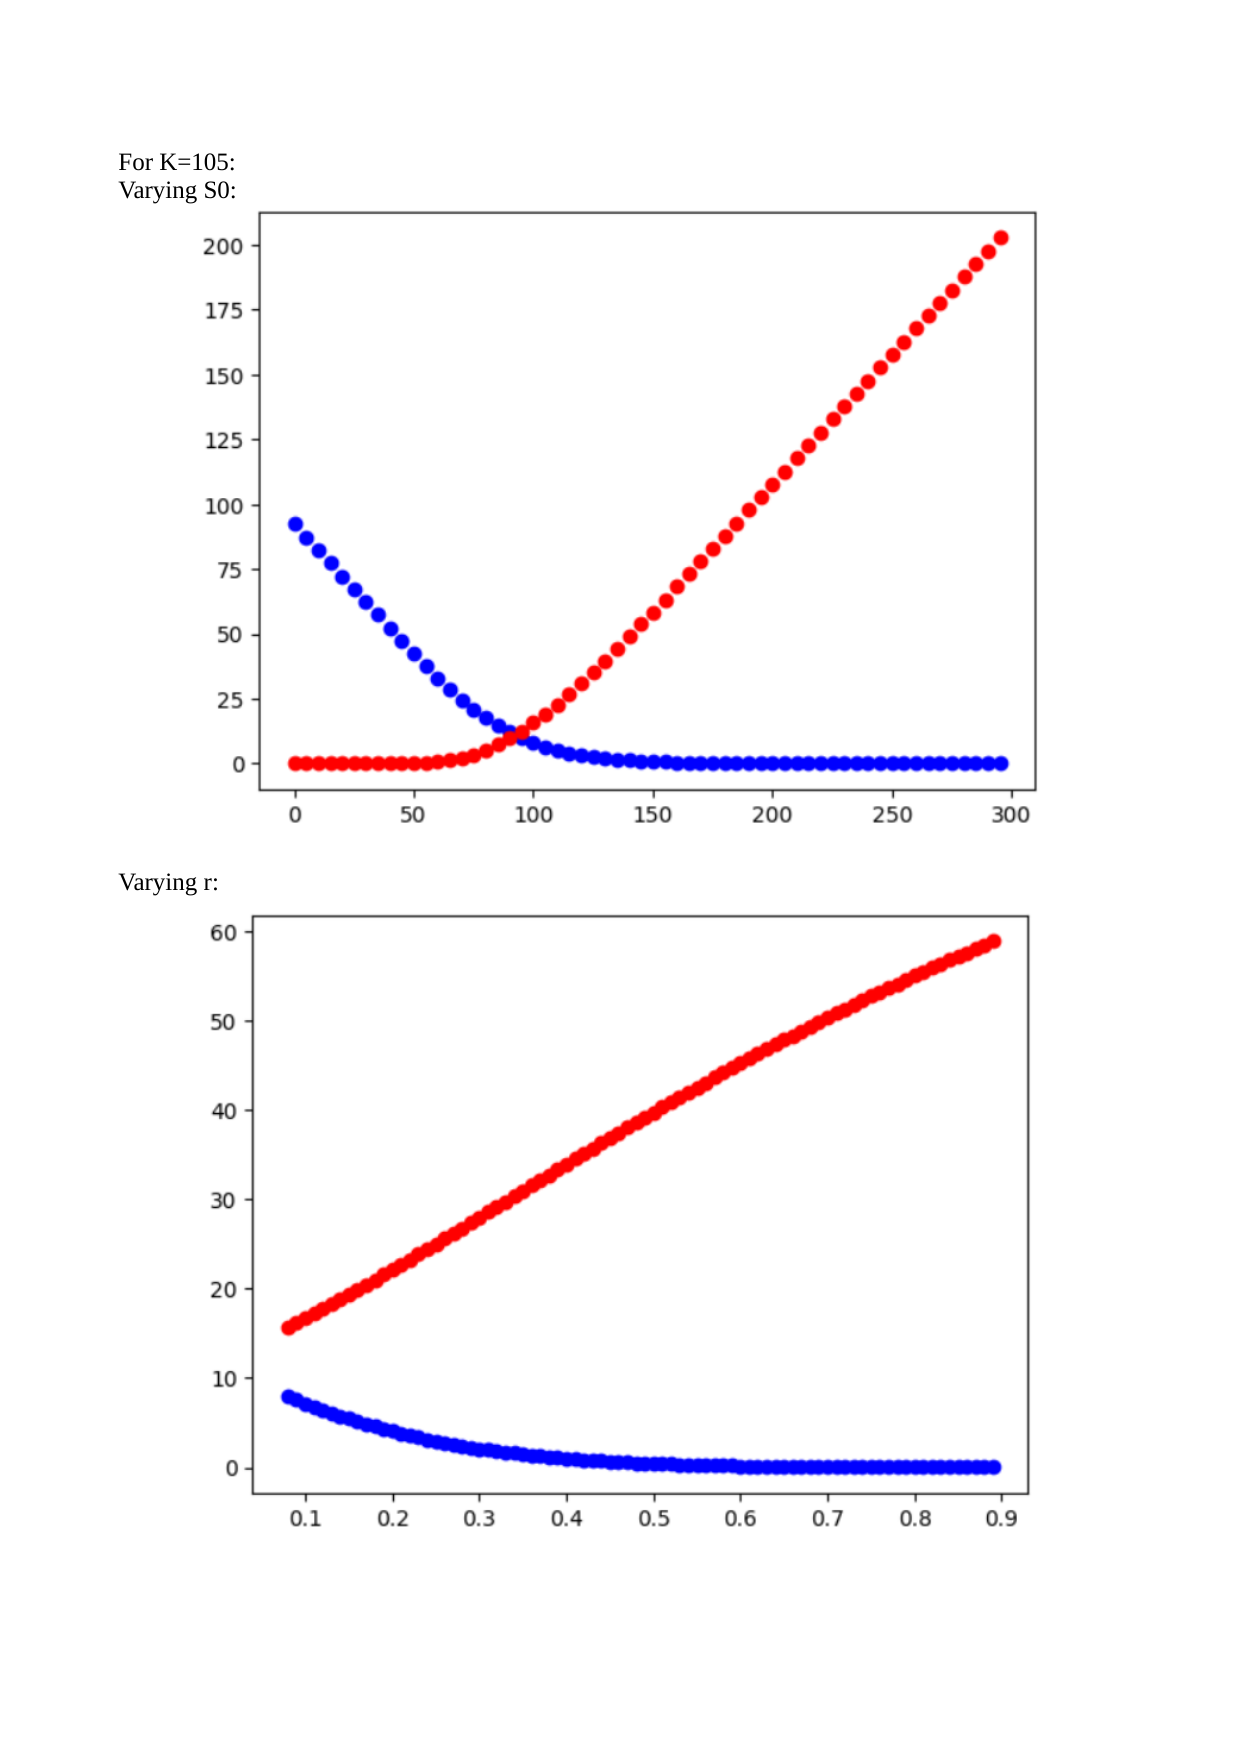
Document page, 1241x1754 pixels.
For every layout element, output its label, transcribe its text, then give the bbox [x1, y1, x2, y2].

picture [203, 895, 1037, 1544]
text Varying r: [118, 867, 1122, 896]
text Varying S0: [118, 176, 1122, 204]
text For K=105: [118, 147, 1122, 176]
picture [192, 204, 1048, 839]
